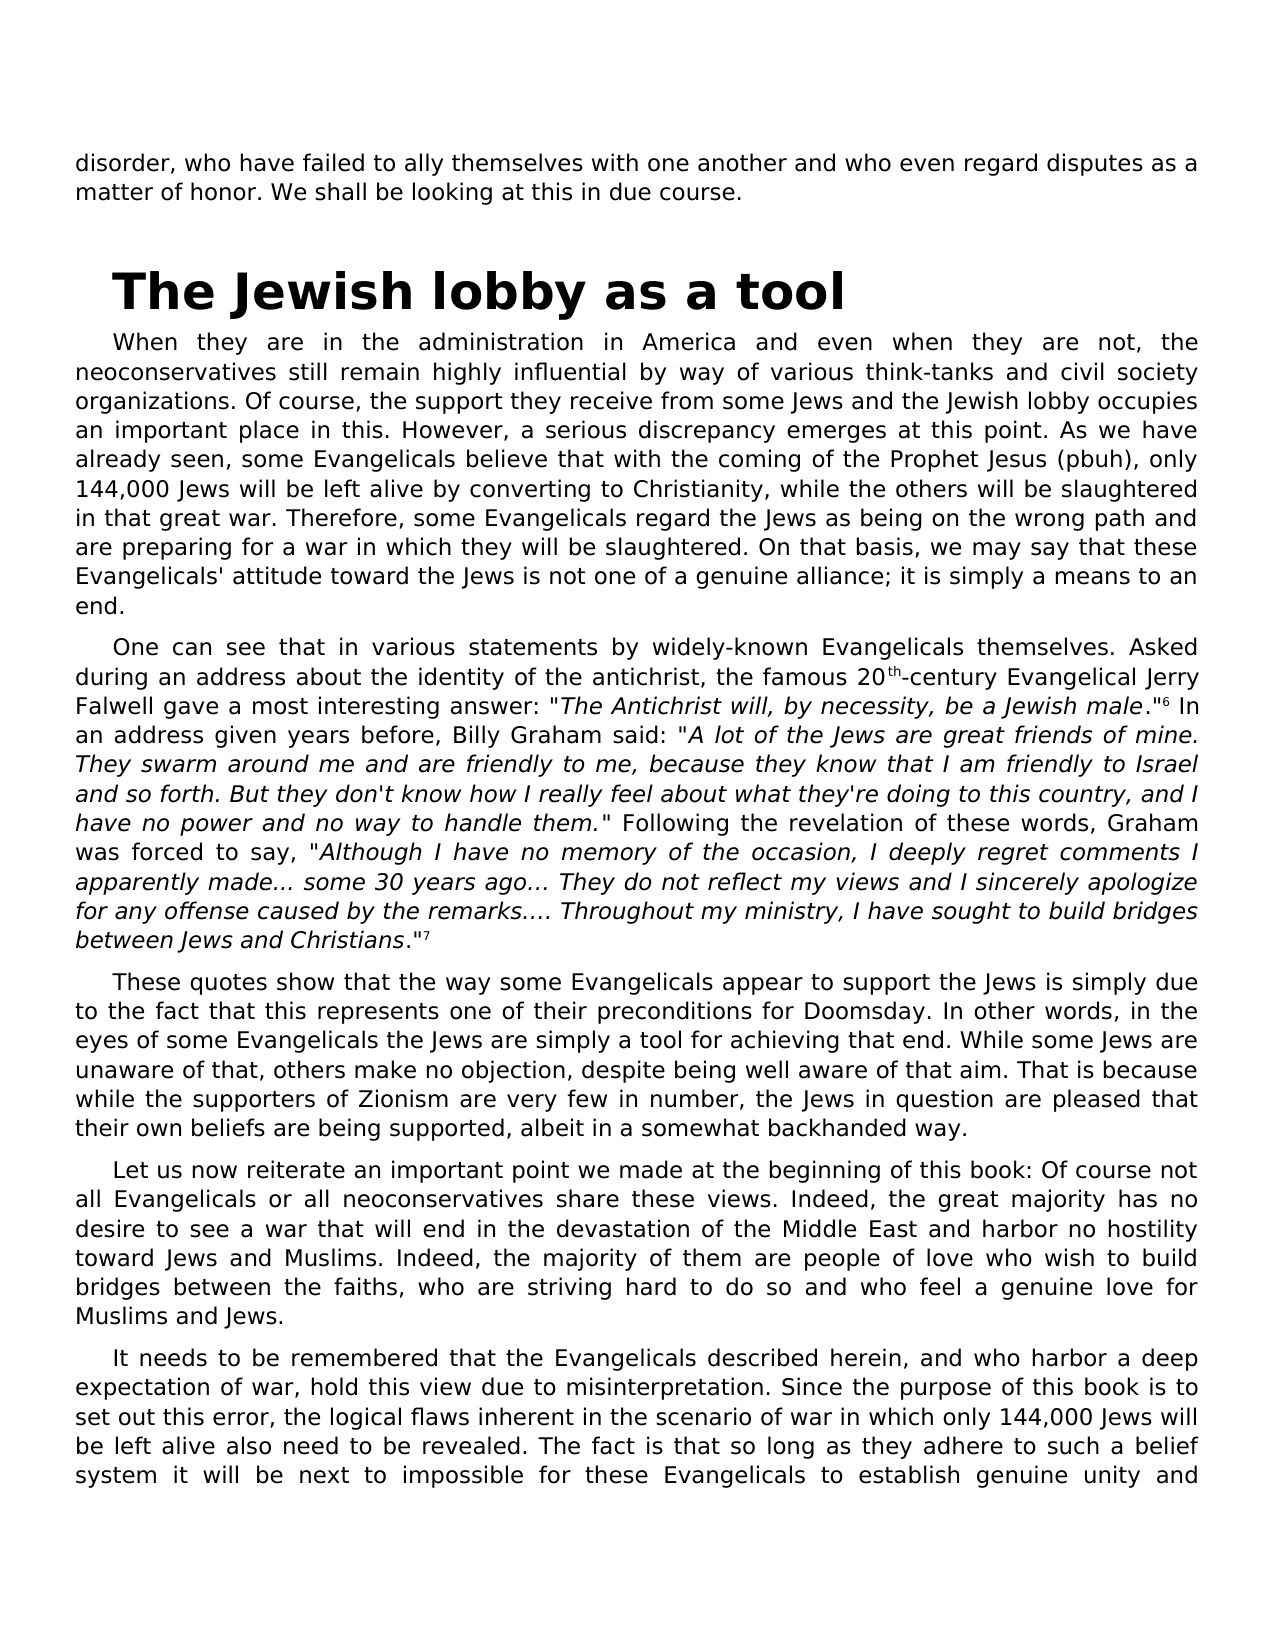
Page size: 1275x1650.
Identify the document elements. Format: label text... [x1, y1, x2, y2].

text disorder, who have failed to ally themselves with one another and who even regard disputes as a matter of honor. We shall be looking at this in due course. [75, 150, 1200, 206]
text These quotes show that the way some Evangelicals appear to support the Jews is simply due to the fact that this represents one of their preconditions for Doomsday. In other words, in the eyes of some Evangelicals the Jews are simply a tool for achieving that end. While some Jews are unaware of that, others make no objection, despite being well aware of that aim. That is because while the supporters of Zionism are very few in number, the Jews in question are pleased that their own beliefs are being supported, albeit in a somewhat backhanded way. [75, 969, 1200, 1142]
text When they are in the administration in America and even when they are not, the neoconservatives still remain highly influential by way of various think-tanks and civil society organizations. Of course, the support they receive from some Jews and the Jewish lobby occupies an important place in this. However, a serious discrepancy emerges at this point. As we have already seen, some Evangelicals believe that with the coming of the Prophet Jesus (pbuh), only 144,000 Jews will be left alive by converting to Christianity, while the others will be slaughtered in that great war. Therefore, some Evangelicals regard the Jews as being on the wrong path and are preparing for a war in which they will be slaughtered. On that basis, we may say that these Evangelicals' attitude toward the Jews is not one of a genuine alliance; it is simply a means to an end. [75, 329, 1200, 619]
text Let us now reiterate an important point we made at the beginning of this book: Of course not all Evangelicals or all neoconservatives share these views. Indeed, the great majority has no desire to see a war that will end in the devastation of the Middle East and harbor no hostility toward Jews and Muslims. Indeed, the majority of them are people of love who wish to build bridges between the faiths, who are striving hard to do so and who feel a genuine love for Muslims and Jews. [75, 1157, 1200, 1330]
subtitle The Jewish lobby as a tool [112, 263, 1200, 321]
text One can see that in various statements by widely-known Evangelicals themselves. Asked during an address about the identity of the antichrist, the famous 20th-century Evangelical Jerry Falwell gave a most interesting answer: "The Antichrist will, by necessity, be a Jewish male."6 In an address given years before, Billy Graham said: "A lot of the Jews are great friends of mine. They swarm around me and are friendly to me, because they know that I am friendly to Israel and so forth. But they don't know how I really feel about what they're doing to this country, and I have no power and no way to handle them." Following the revelation of these words, Graham was forced to say, "Although I have no memory of the occasion, I deeply regret comments I apparently made... some 30 years ago… They do not reflect my views and I sincerely apologize for any offense caused by the remarks…. Throughout my ministry, I have sought to build bridges between Jews and Christians."7 [75, 634, 1200, 954]
text It needs to be remembered that the Evangelicals described herein, and who harbor a deep expectation of war, hold this view due to misinterpretation. Since the purpose of this book is to set out this error, the logical flaws inherent in the scenario of war in which only 144,000 Jews will be left alive also need to be revealed. The fact is that so long as they adhere to such a belief system it will be next to impossible for these Evangelicals to establish genuine unity and [75, 1345, 1200, 1489]
